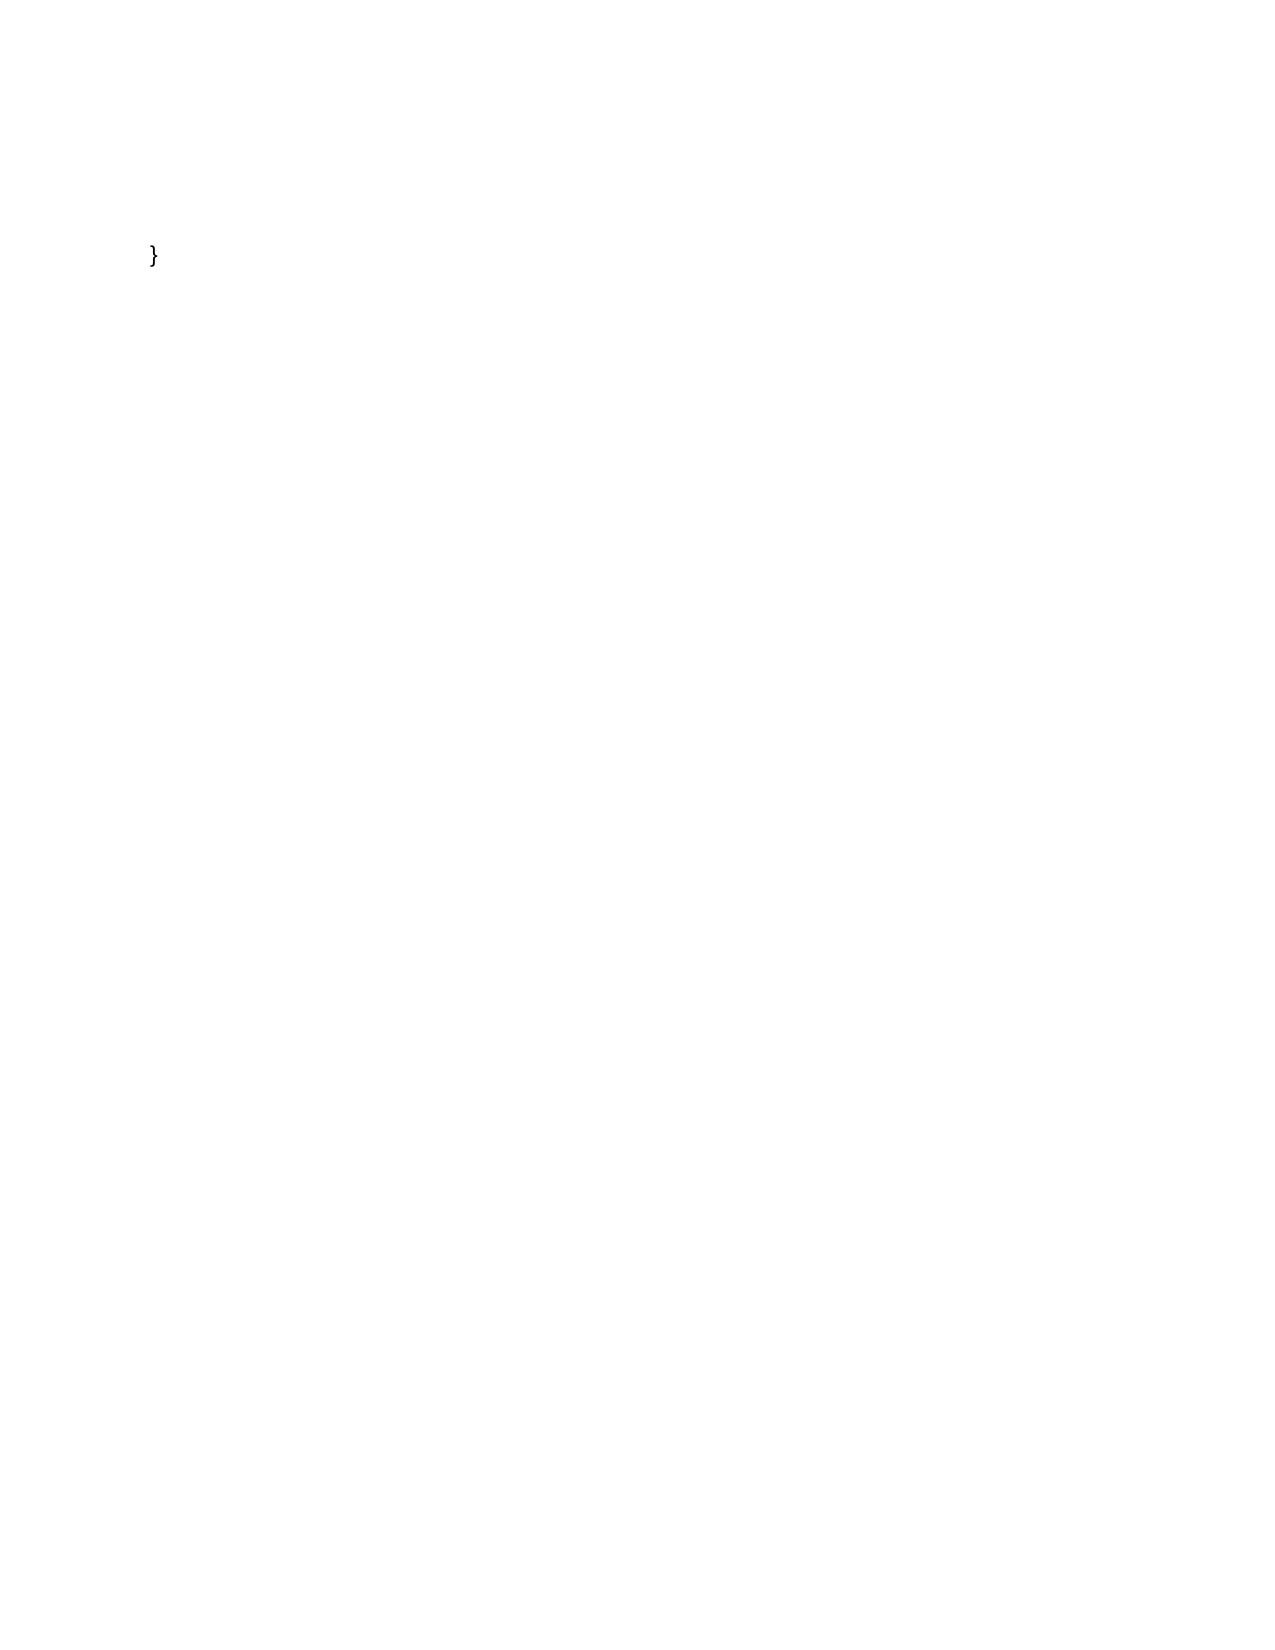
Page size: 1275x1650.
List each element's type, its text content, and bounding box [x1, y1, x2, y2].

text } [150, 241, 1125, 267]
